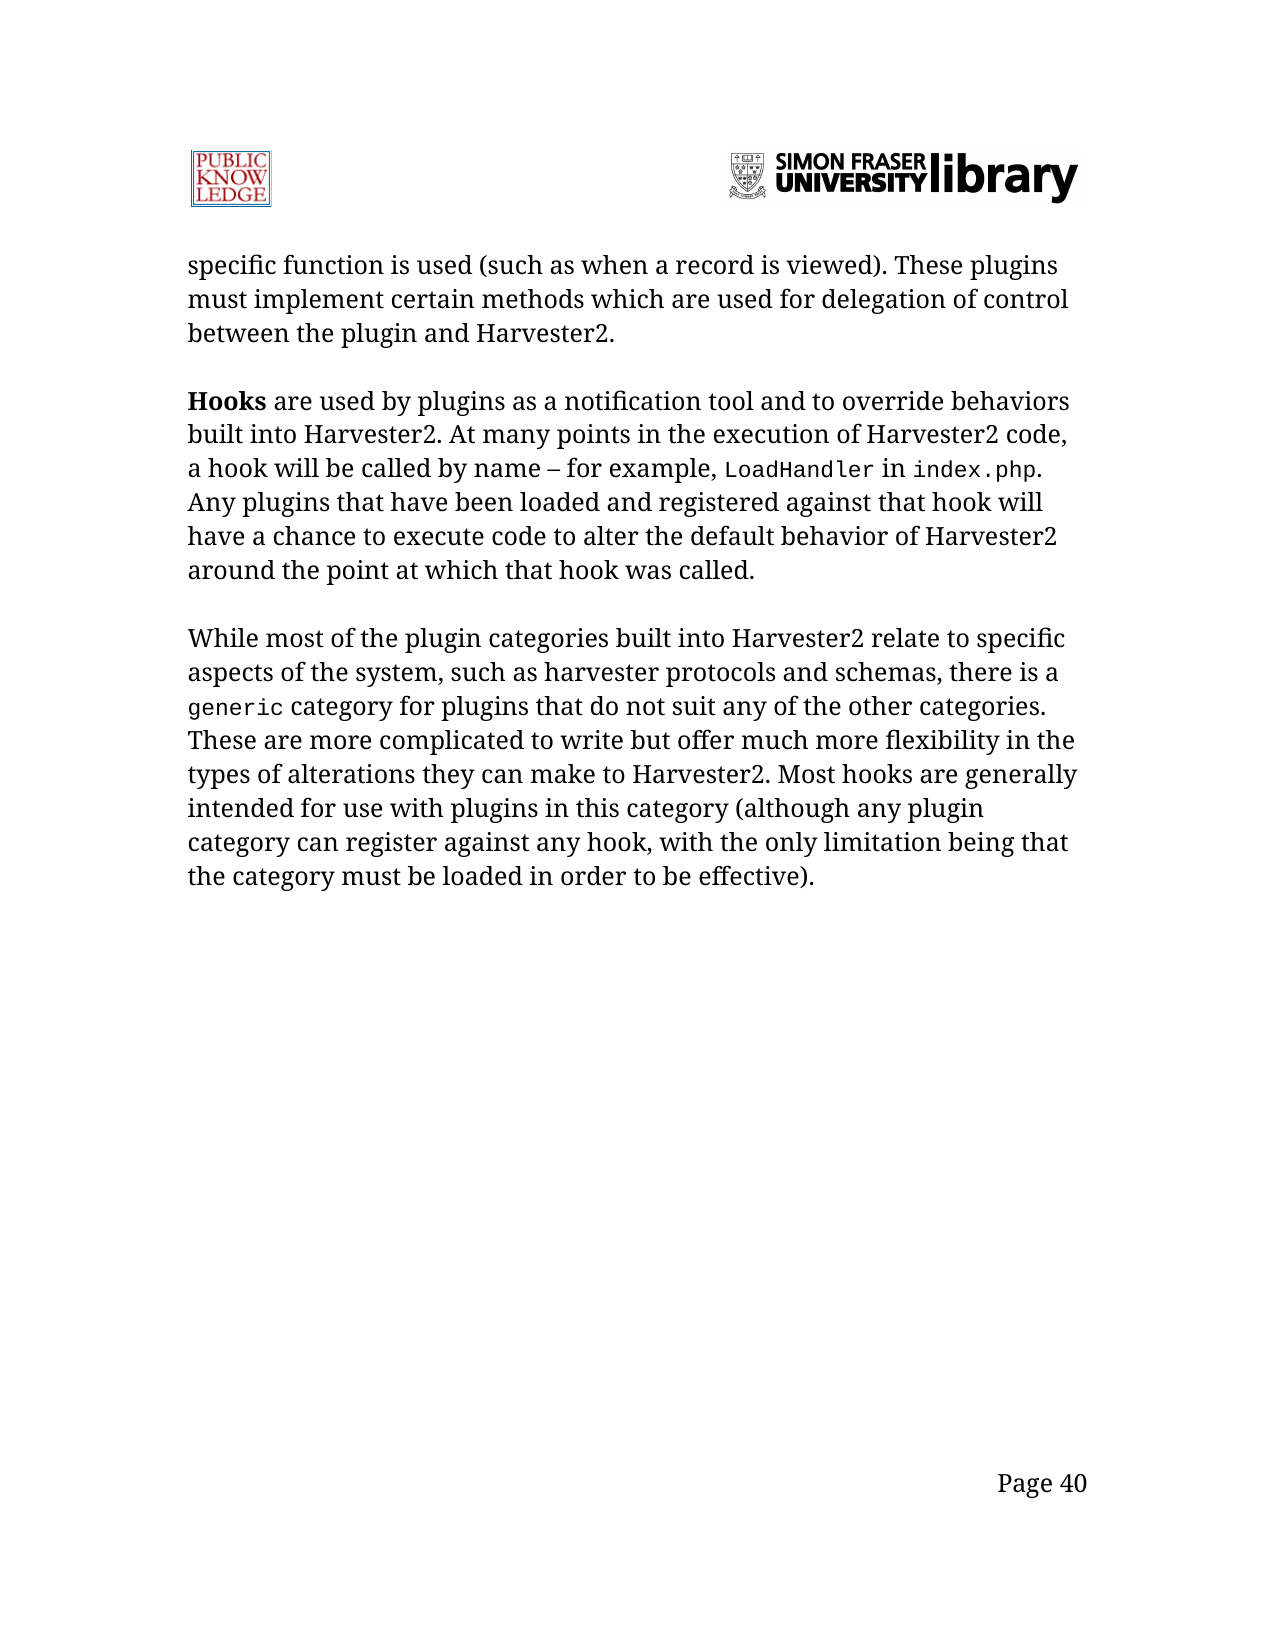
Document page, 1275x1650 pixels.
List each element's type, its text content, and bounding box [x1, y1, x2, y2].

text Hooks are used by plugins as a notification tool and to override behaviors built into Harvester2. At many points in the execution of Harvester2 code, a hook will be called by name – for example, LoadHandler in index.php. Any plugins that have been loaded and registered against that hook will have a chance to execute code to alter the default behavior of Harvester2 around the point at which that hook was called. [187, 383, 1087, 587]
picture [193, 150, 272, 205]
text specific function is used (such as when a record is viewed). These plugins must implement certain methods which are used for delegation of control between the plugin and Harvester2. [187, 247, 1087, 349]
picture [723, 150, 1083, 207]
text While most of the plugin categories built into Harvester2 relate to specific aspects of the system, such as harvester protocols and schemas, there is a generic category for plugins that do not suit any of the other categories. These are more complicated to write but offer much more flexibility in the types of alterations they can make to Harvester2. Most hooks are generally intended for use with plugins in this category (although any plugin category can register against any hook, with the only limitation being that the category must be loaded in order to be effective). [187, 621, 1087, 893]
